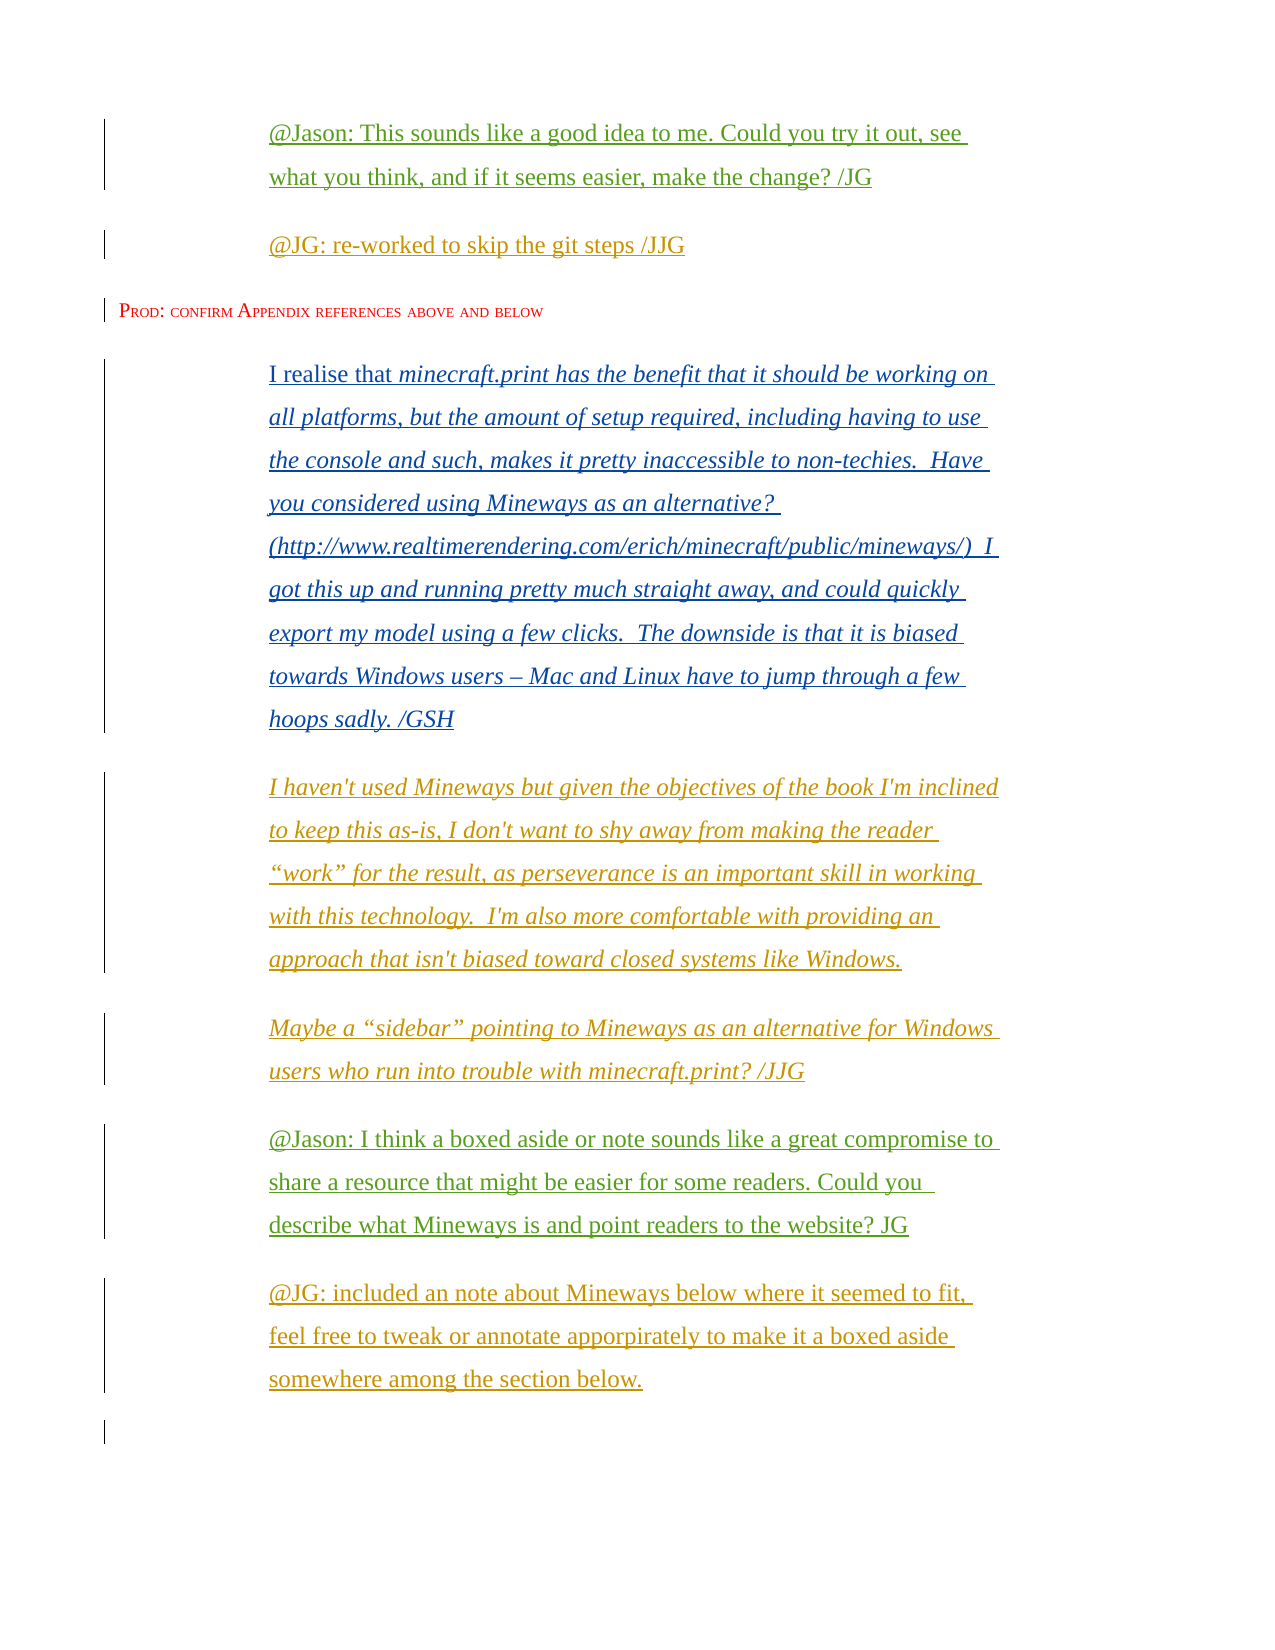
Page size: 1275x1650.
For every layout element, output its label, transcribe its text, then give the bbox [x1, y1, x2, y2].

text Prod: confirm Appendix references above and below [118, 298, 1156, 322]
text @Jason: This sounds like a good idea to me. Could you try it out, see what you think, and if it seems easier, make the change? /JG [268, 118, 1006, 190]
text @JG: re-worked to skip the git steps /JJG [268, 230, 1006, 258]
text I realise that minecraft.print has the benefit that it should be working on all platforms, but the amount of setup required, including having to use the console and such, makes it pretty inaccessible to non-techies. Have you considered using Mineways as an alternative? (http://www.realtimerendering.com/erich/minecraft/public/mineways/) I got this up and running pretty much straight away, and could quickly export my model using a few clicks. The downside is that it is biased towards Windows users – Mac and Linux have to jump through a few hoops sadly. /GSH [268, 359, 1006, 733]
text I haven't used Mineways but given the objectives of the book I'm inclined to keep this as-is, I don't want to shy away from making the reader “work” for the result, as perseverance is an important skill in working with this technology. I'm also more comfortable with providing an approach that isn't biased toward closed systems like Windows. [268, 772, 1006, 973]
text @JG: included an note about Mineways below where it seemed to fit, feel free to tweak or annotate apporpirately to make it a boxed aside somewhere among the section below. [268, 1278, 1006, 1393]
text @Jason: I think a boxed aside or note sounds like a great compromise to share a resource that might be easier for some readers. Could you describe what Mineways is and point readers to the website? JG [268, 1124, 1006, 1239]
text Maybe a “sidebar” pointing to Mineways as an alternative for Windows users who run into trouble with minecraft.print? /JJG [268, 1013, 1006, 1084]
